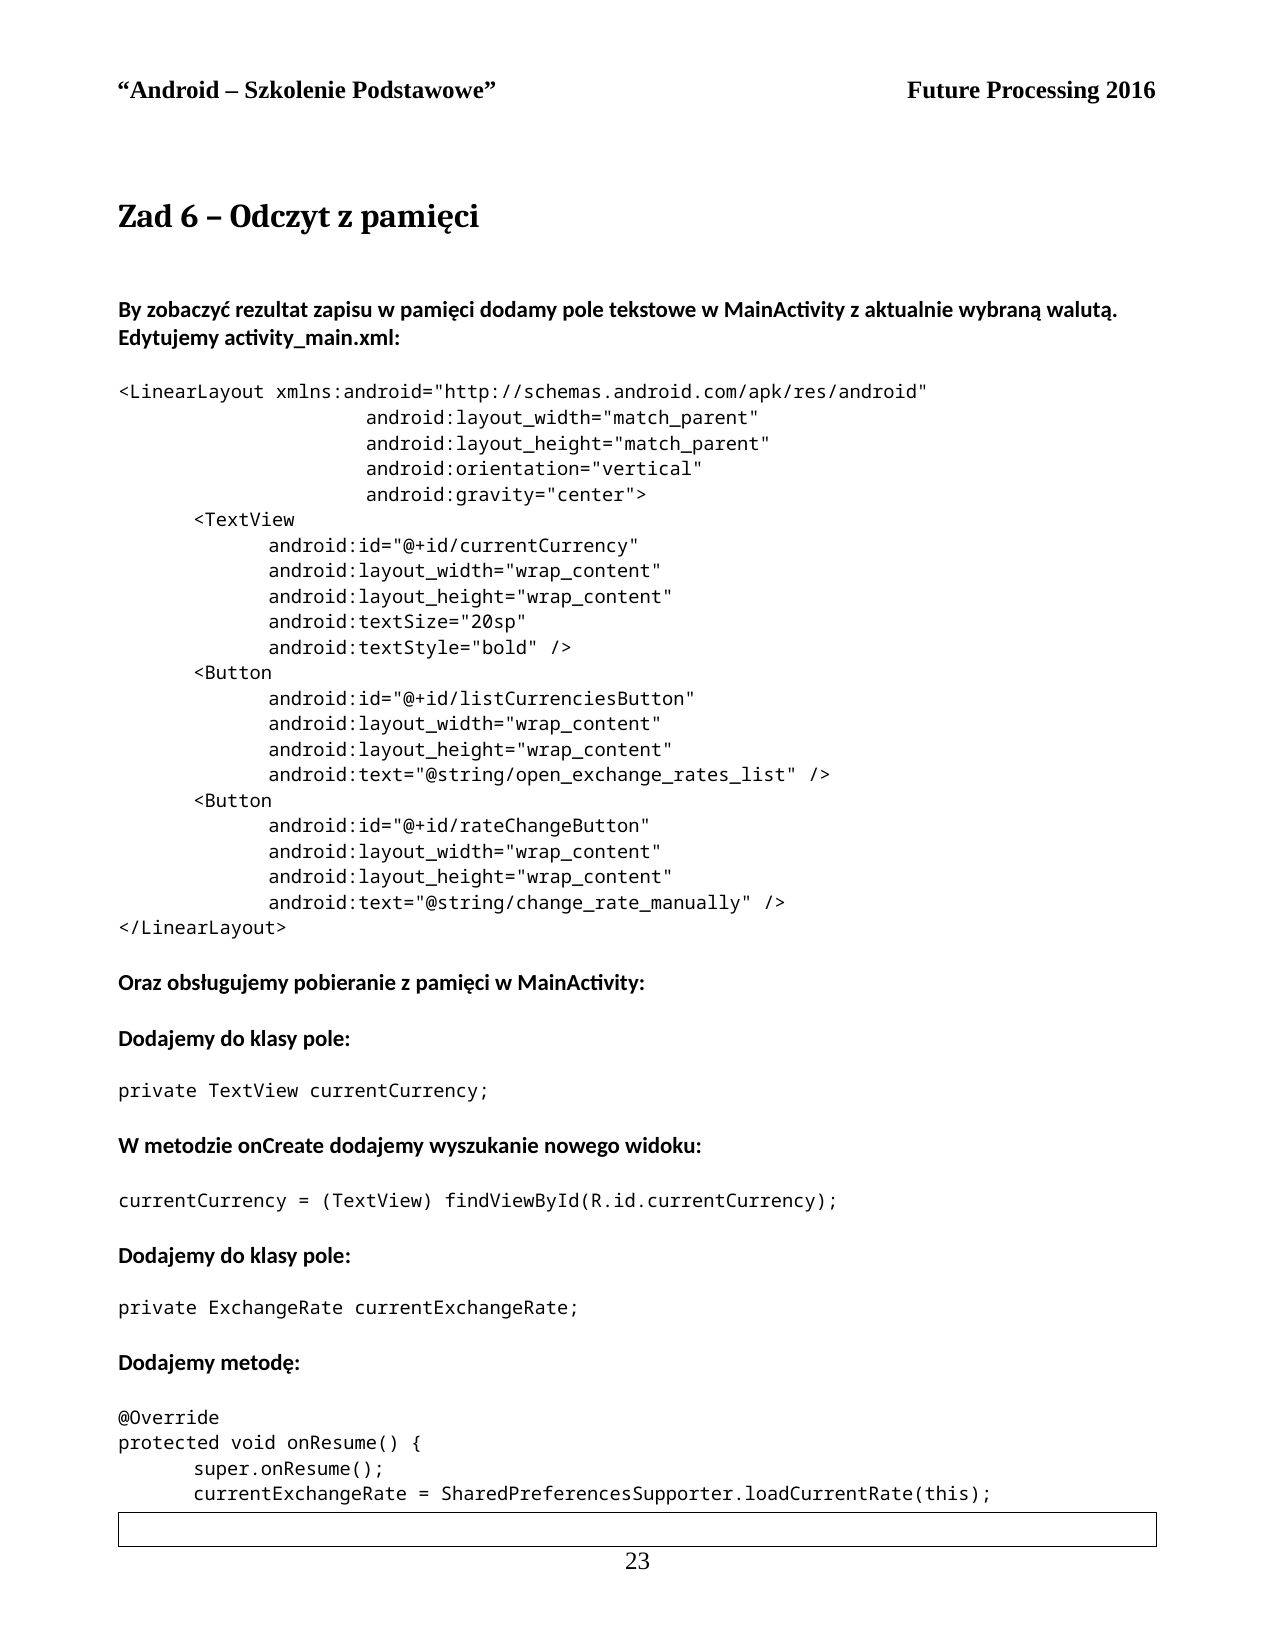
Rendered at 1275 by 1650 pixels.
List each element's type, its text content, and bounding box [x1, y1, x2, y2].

text W metodzie onCreate dodajemy wyszukanie nowego widoku: [118, 1131, 1157, 1159]
text android:layout_width="wrap_content" [118, 711, 1157, 736]
text <LinearLayout xmlns:android="http://schemas.android.com/apk/res/android" [118, 379, 1157, 404]
text android:layout_height="match_parent" [118, 430, 1157, 455]
text </LinearLayout> [118, 915, 1157, 940]
text android:id="@+id/currentCurrency" [118, 532, 1157, 557]
text android:textStyle="bold" /> [118, 634, 1157, 659]
text @Override [118, 1404, 1157, 1429]
text <TextView [118, 506, 1157, 532]
text Dodajemy metodę: [118, 1348, 1157, 1376]
text android:id="@+id/rateChangeButton" [118, 813, 1157, 838]
text Zad 6 – Odczyt z pamięci [118, 197, 1157, 236]
text Edytujemy activity_main.xml: [118, 323, 1157, 351]
text Oraz obsługujemy pobieranie z pamięci w MainActivity: [118, 968, 1157, 996]
text android:layout_height="wrap_content" [118, 736, 1157, 762]
text android:id="@+id/listCurrenciesButton" [118, 685, 1157, 711]
text <Button [118, 659, 1157, 685]
text android:text="@string/change_rate_manually" /> [118, 889, 1157, 915]
text protected void onResume() { [118, 1429, 1157, 1455]
text private ExchangeRate currentExchangeRate; [118, 1294, 1157, 1320]
text Dodajemy do klasy pole: [118, 1024, 1157, 1052]
text android:gravity="center"> [118, 481, 1157, 506]
text android:orientation="vertical" [118, 455, 1157, 481]
text android:layout_width="match_parent" [118, 404, 1157, 430]
text android:text="@string/open_exchange_rates_list" /> [118, 762, 1157, 787]
text android:layout_width="wrap_content" [118, 557, 1157, 583]
text android:layout_height="wrap_content" [118, 583, 1157, 608]
text android:textSize="20sp" [118, 608, 1157, 634]
text private TextView currentCurrency; [118, 1078, 1157, 1103]
text android:layout_width="wrap_content" [118, 838, 1157, 864]
text <Button [118, 787, 1157, 813]
text android:layout_height="wrap_content" [118, 864, 1157, 889]
text By zobaczyć rezultat zapisu w pamięci dodamy pole tekstowe w MainActivity z aktualnie wybraną walutą. [118, 295, 1157, 323]
text currentCurrency = (TextView) findViewById(R.id.currentCurrency); [118, 1187, 1157, 1213]
text super.onResume(); [118, 1455, 1157, 1481]
text currentExchangeRate = SharedPreferencesSupporter.loadCurrentRate(this); [118, 1481, 1157, 1506]
text Dodajemy do klasy pole: [118, 1241, 1157, 1269]
